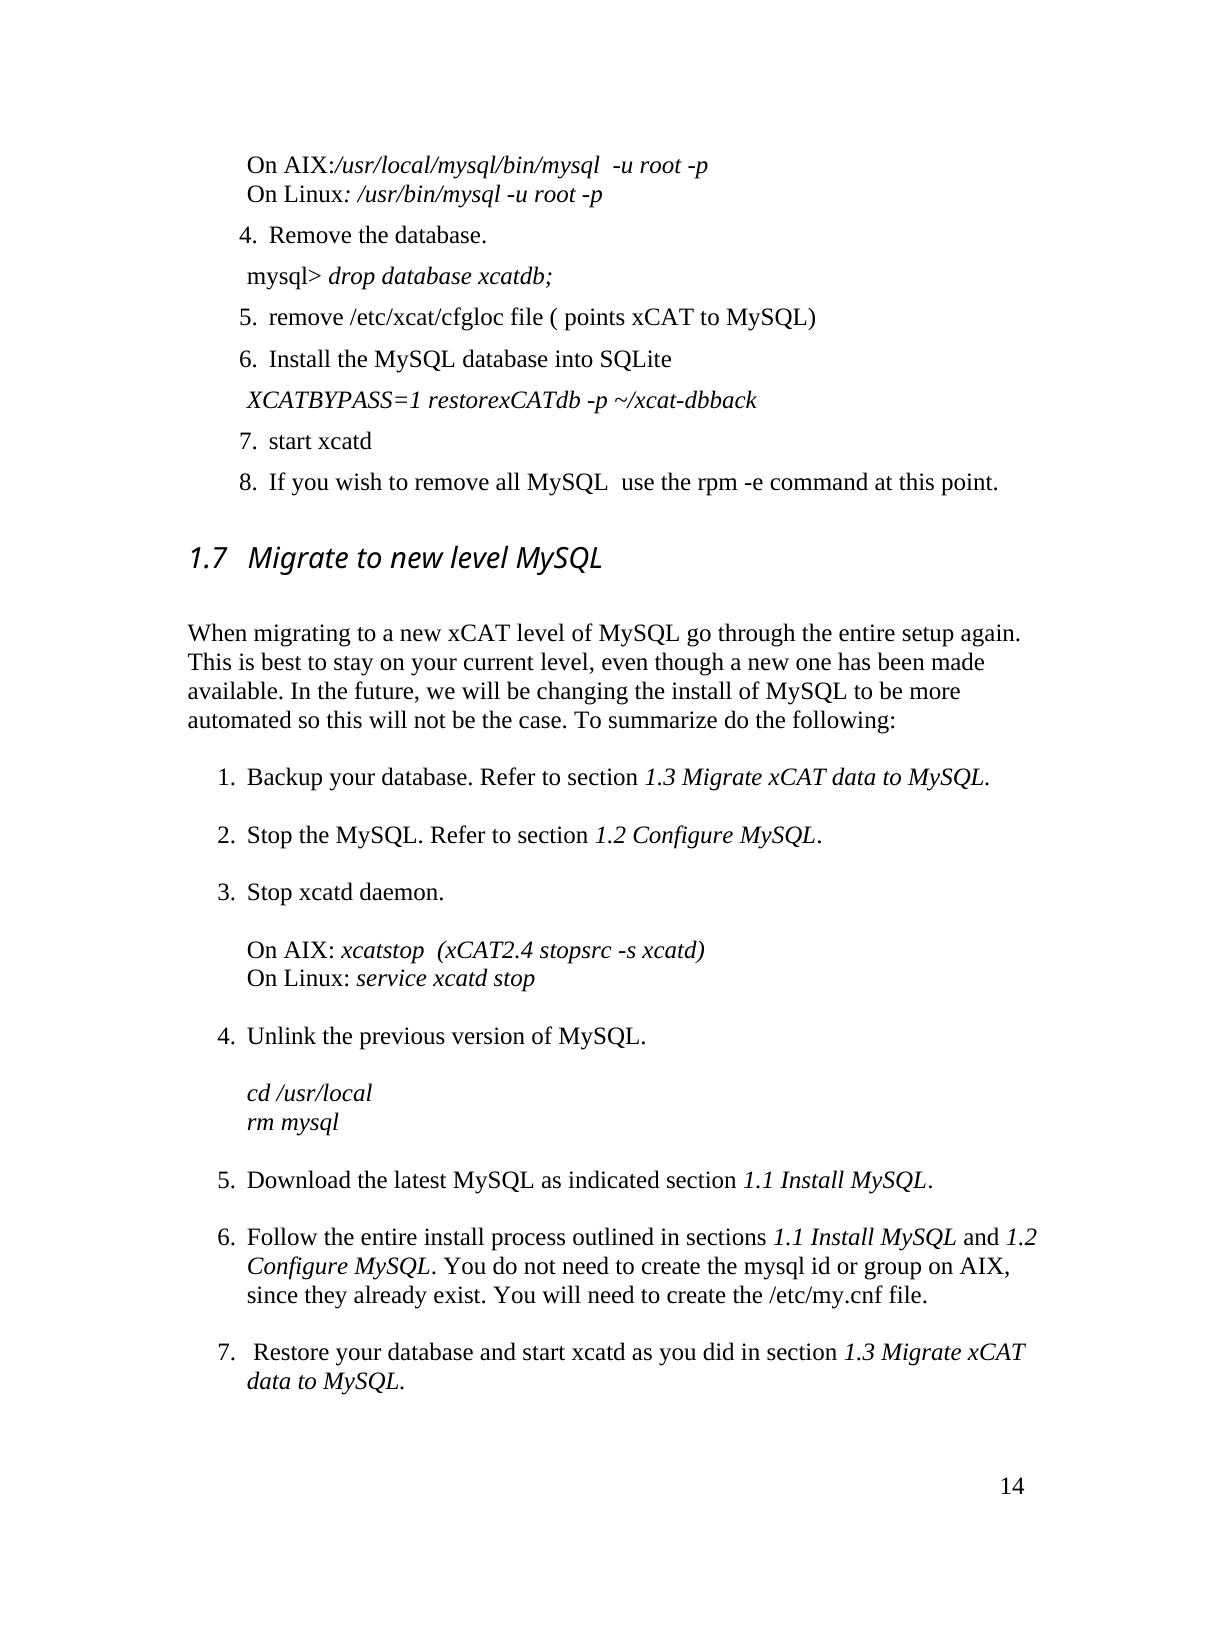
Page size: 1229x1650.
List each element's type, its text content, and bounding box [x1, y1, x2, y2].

subtitle Migrate to new level MySQL [187, 537, 1041, 577]
list Stop xcatd daemon. On AIX: xcatstop (xCAT2.4 stopsrc -s xcatd) On Linux: service xcatd stop [217, 877, 1041, 1021]
list start xcatd [217, 426, 1041, 455]
list Download the latest MySQL as indicated section 1.1 Install MySQL. [217, 1165, 1041, 1222]
list Remove the database. [217, 220, 1041, 249]
list Stop the MySQL. Refer to section 1.2 Configure MySQL. [217, 820, 1041, 877]
list On AIX:/usr/local/mysql/bin/mysql -u root -p On Linux: /usr/bin/mysql -u root -p [217, 150, 1041, 207]
list mysql> drop database xcatdb; [217, 261, 1041, 290]
text When migrating to a new xCAT level of MySQL go through the entire setup again. This is best to stay on your current level, even though a new one has been made available. In the future, we will be changing the install of MySQL to be more automated so this will not be the case. To summarize do the following: [187, 618, 1041, 733]
list Install the MySQL database into SQLite [217, 344, 1041, 372]
list remove /etc/xcat/cfgloc file ( points xCAT to MySQL) [217, 302, 1041, 331]
list Restore your database and start xcatd as you did in section 1.3 Migrate xCAT data to MySQL. [217, 1337, 1041, 1423]
list Follow the entire install process outlined in sections 1.1 Install MySQL and 1.2 Configure MySQL. You do not need to create the mysql id or group on AIX, since they already exist. You will need to create the /etc/my.cnf file. [217, 1222, 1041, 1337]
list Unlink the previous version of MySQL. cd /usr/local rm mysql [217, 1021, 1041, 1165]
list If you wish to remove all MySQL use the rpm -e command at this point. [217, 467, 1041, 496]
list Backup your database. Refer to section 1.3 Migrate xCAT data to MySQL. [217, 762, 1041, 820]
list XCATBYPASS=1 restorexCATdb -p ~/xcat-dbback [217, 385, 1041, 414]
